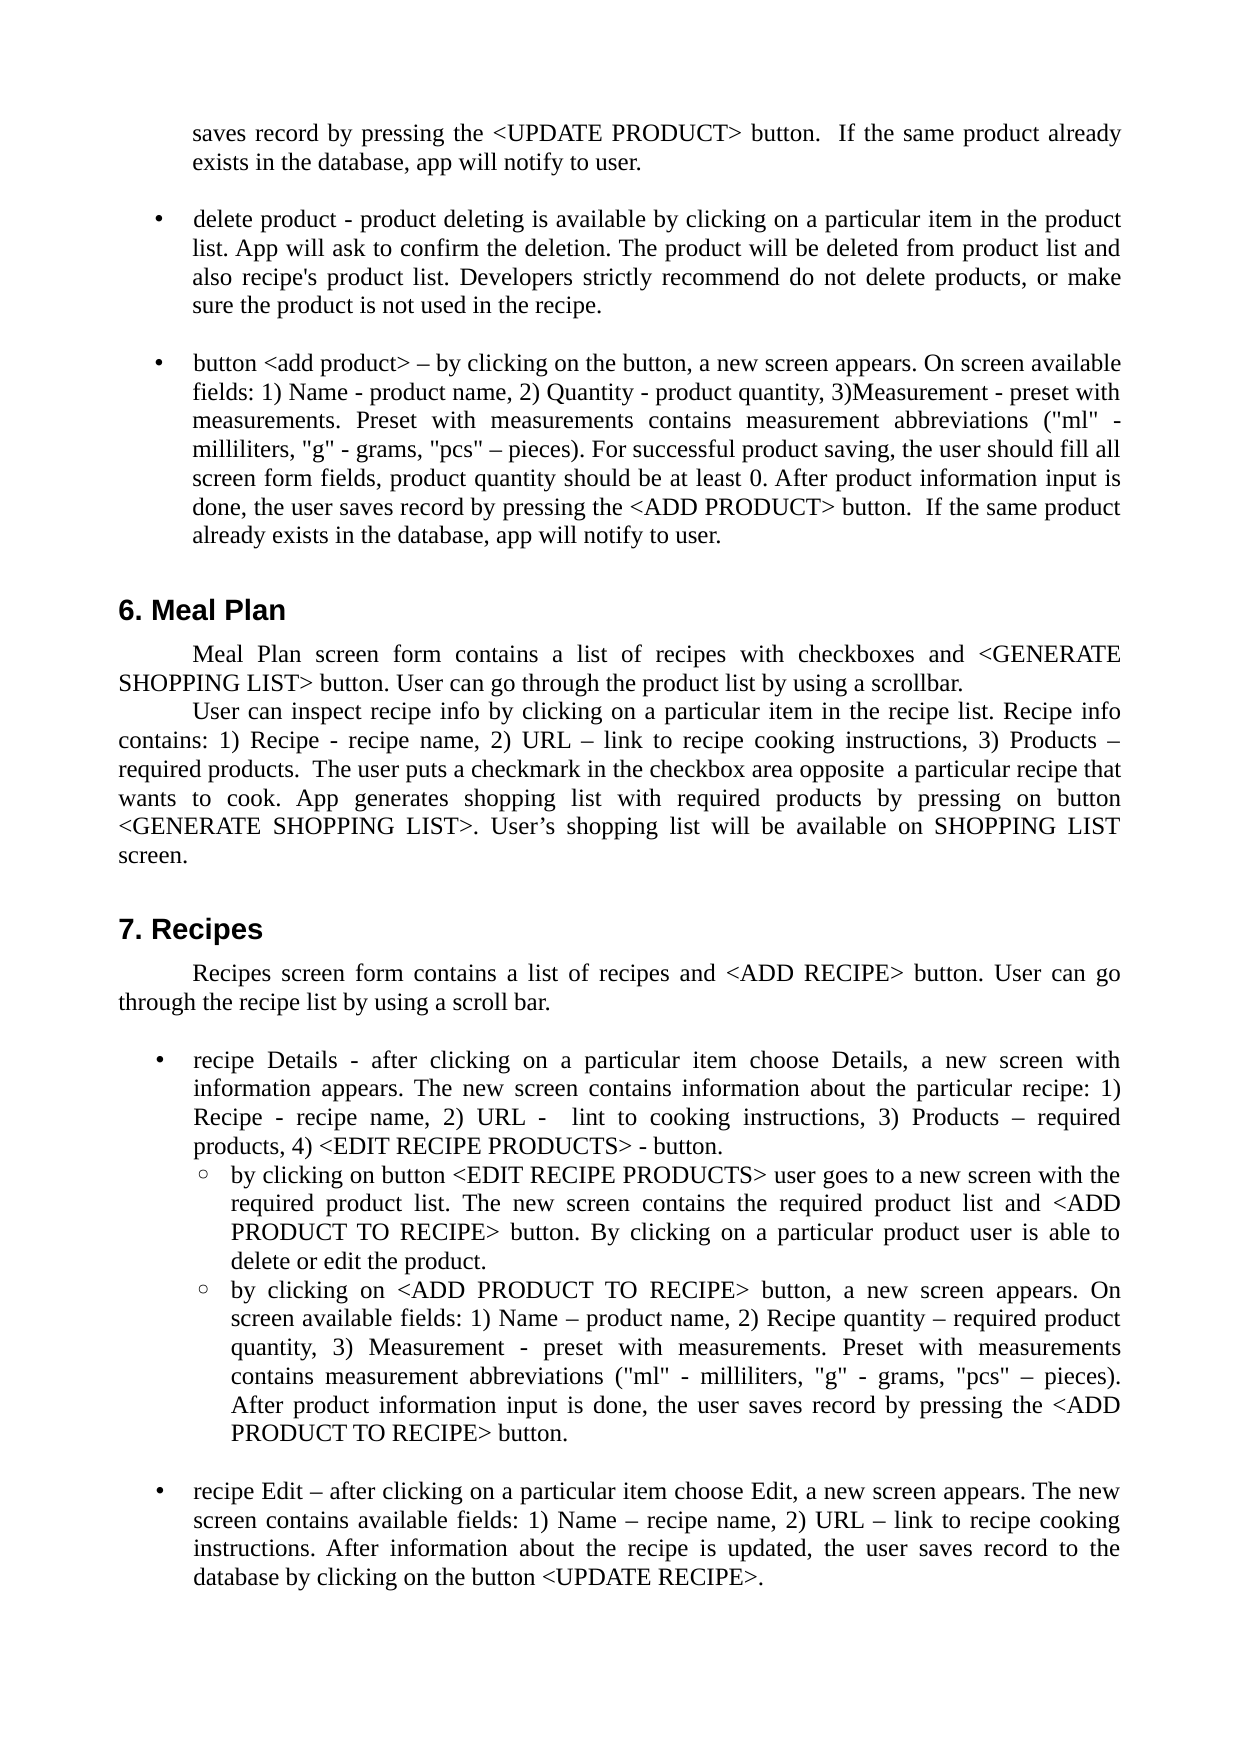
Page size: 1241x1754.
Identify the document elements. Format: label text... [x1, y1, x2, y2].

list recipe Details - after clicking on a particular item choose Details, a new screen with information appears. The new screen contains information about the particular recipe: 1) Recipe - recipe name, 2) URL - lint to cooking instructions, 3) Products – required products, 4) <EDIT RECIPE PRODUCTS> - button. [156, 1045, 1122, 1160]
list delete product - product deleting is available by clicking on a particular item in the product list. App will ask to confirm the deletion. The product will be deleted from product list and also recipe's product list. Developers strictly recommend do not delete products, or make sure the product is not used in the recipe. [154, 204, 1122, 319]
text User can inspect recipe info by clicking on a particular item in the recipe list. Recipe info contains: 1) Recipe - recipe name, 2) URL – link to recipe cooking instructions, 3) Products – required products. The user puts a checkmark in the checkbox area opposite a particular recipe that wants to cook. App generates shopping list with required products by pressing on button <GENERATE SHOPPING LIST>. User’s shopping list will be available on SHOPPING LIST screen. [118, 696, 1122, 869]
list saves record by pressing the <UPDATE PRODUCT> button. If the same product already exists in the database, app will notify to user. [154, 118, 1122, 176]
subtitle 6. Meal Plan [118, 593, 1122, 626]
list by clicking on <ADD PRODUCT TO RECIPE> button, a new screen appears. On screen available fields: 1) Name – product name, 2) Recipe quantity – required product quantity, 3) Measurement - preset with measurements. Preset with measurements contains measurement abbreviations ("ml" - milliliters, "g" - grams, "pcs" – pieces). After product information input is done, the user saves record by pressing the <ADD PRODUCT TO RECIPE> button. [193, 1275, 1122, 1447]
subtitle 7. Recipes [118, 912, 1122, 946]
list by clicking on button <EDIT RECIPE PRODUCTS> user goes to a new screen with the required product list. The new screen contains the required product list and <ADD PRODUCT TO RECIPE> button. By clicking on a particular product user is able to delete or edit the product. [193, 1160, 1122, 1275]
list recipe Edit – after clicking on a particular item choose Edit, a new screen appears. The new screen contains available fields: 1) Name – recipe name, 2) URL – link to recipe cooking instructions. After information about the recipe is updated, the user saves record to the database by clicking on the button <UPDATE RECIPE>. [156, 1476, 1122, 1591]
text Recipes screen form contains a list of recipes and <ADD RECIPE> button. User can go through the recipe list by using a scroll bar. [118, 958, 1122, 1016]
list button <add product> – by clicking on the button, a new screen appears. On screen available fields: 1) Name - product name, 2) Quantity - product quantity, 3)Measurement - preset with measurements. Preset with measurements contains measurement abbreviations ("ml" - milliliters, "g" - grams, "pcs" – pieces). For successful product saving, the user should fill all screen form fields, product quantity should be at least 0. After product information input is done, the user saves record by pressing the <ADD PRODUCT> button. If the same product already exists in the database, app will notify to user. [154, 348, 1122, 549]
text Meal Plan screen form contains a list of recipes with checkboxes and <GENERATE SHOPPING LIST> button. User can go through the product list by using a scrollbar. [118, 639, 1122, 696]
